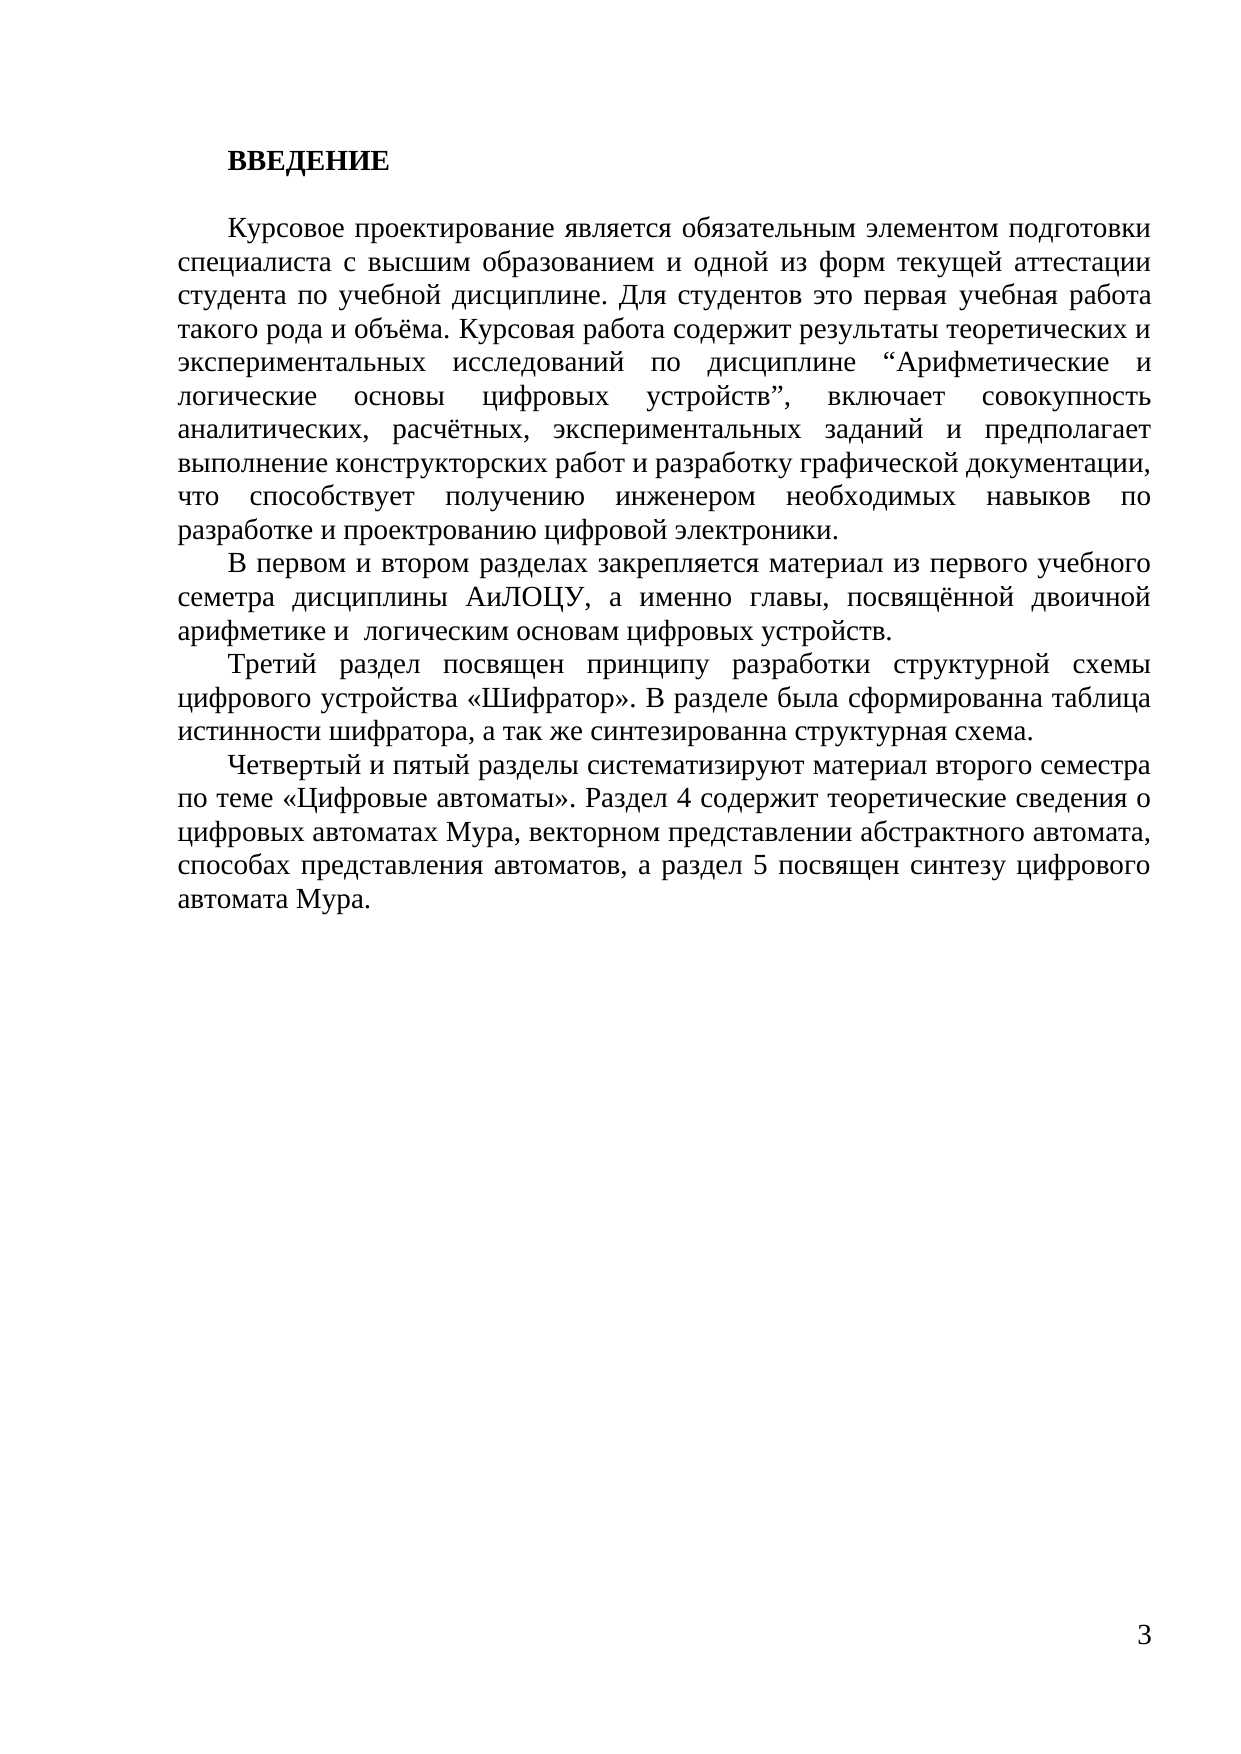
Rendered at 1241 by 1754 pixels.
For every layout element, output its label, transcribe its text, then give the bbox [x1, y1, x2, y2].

subtitle Введение [177, 143, 1152, 177]
text Четвертый и пятый разделы систематизируют материал второго семестра по теме «Цифровые автоматы». Раздел 4 содержит теоретические сведения о цифровых автоматах Мура, векторном представлении абстрактного автомата, способах представления автоматов, а раздел 5 посвящен синтезу цифрового автомата Мура. [177, 747, 1152, 914]
text Третий раздел посвящен принципу разработки структурной схемы цифрового устройства «Шифратор». В разделе была сформированна таблица истинности шифратора, а так же синтезированна структурная схема. [177, 646, 1152, 747]
text Курсовое проектирование является обязательным элементом подготовки специалиста с высшим образованием и одной из форм текущей аттестации студента по учебной дисциплине. Для студентов это первая учебная работа такого рода и объёма. Курсовая работа содержит результаты теоретических и экспериментальных исследований по дисциплине “Арифметические и логические основы цифровых устройств”, включает совокупность аналитических, расчётных, экспериментальных заданий и предполагает выполнение конструкторских работ и разработку графической документации, что способствует получению инженером необходимых навыков по разработке и проектрованию цифровой электроники. [177, 210, 1152, 546]
text В первом и втором разделах закрепляется материал из первого учебного семетра дисциплины АиЛОЦУ, а именно главы, посвящённой двоичной арифметике и логическим основам цифровых устройств. [177, 546, 1152, 646]
